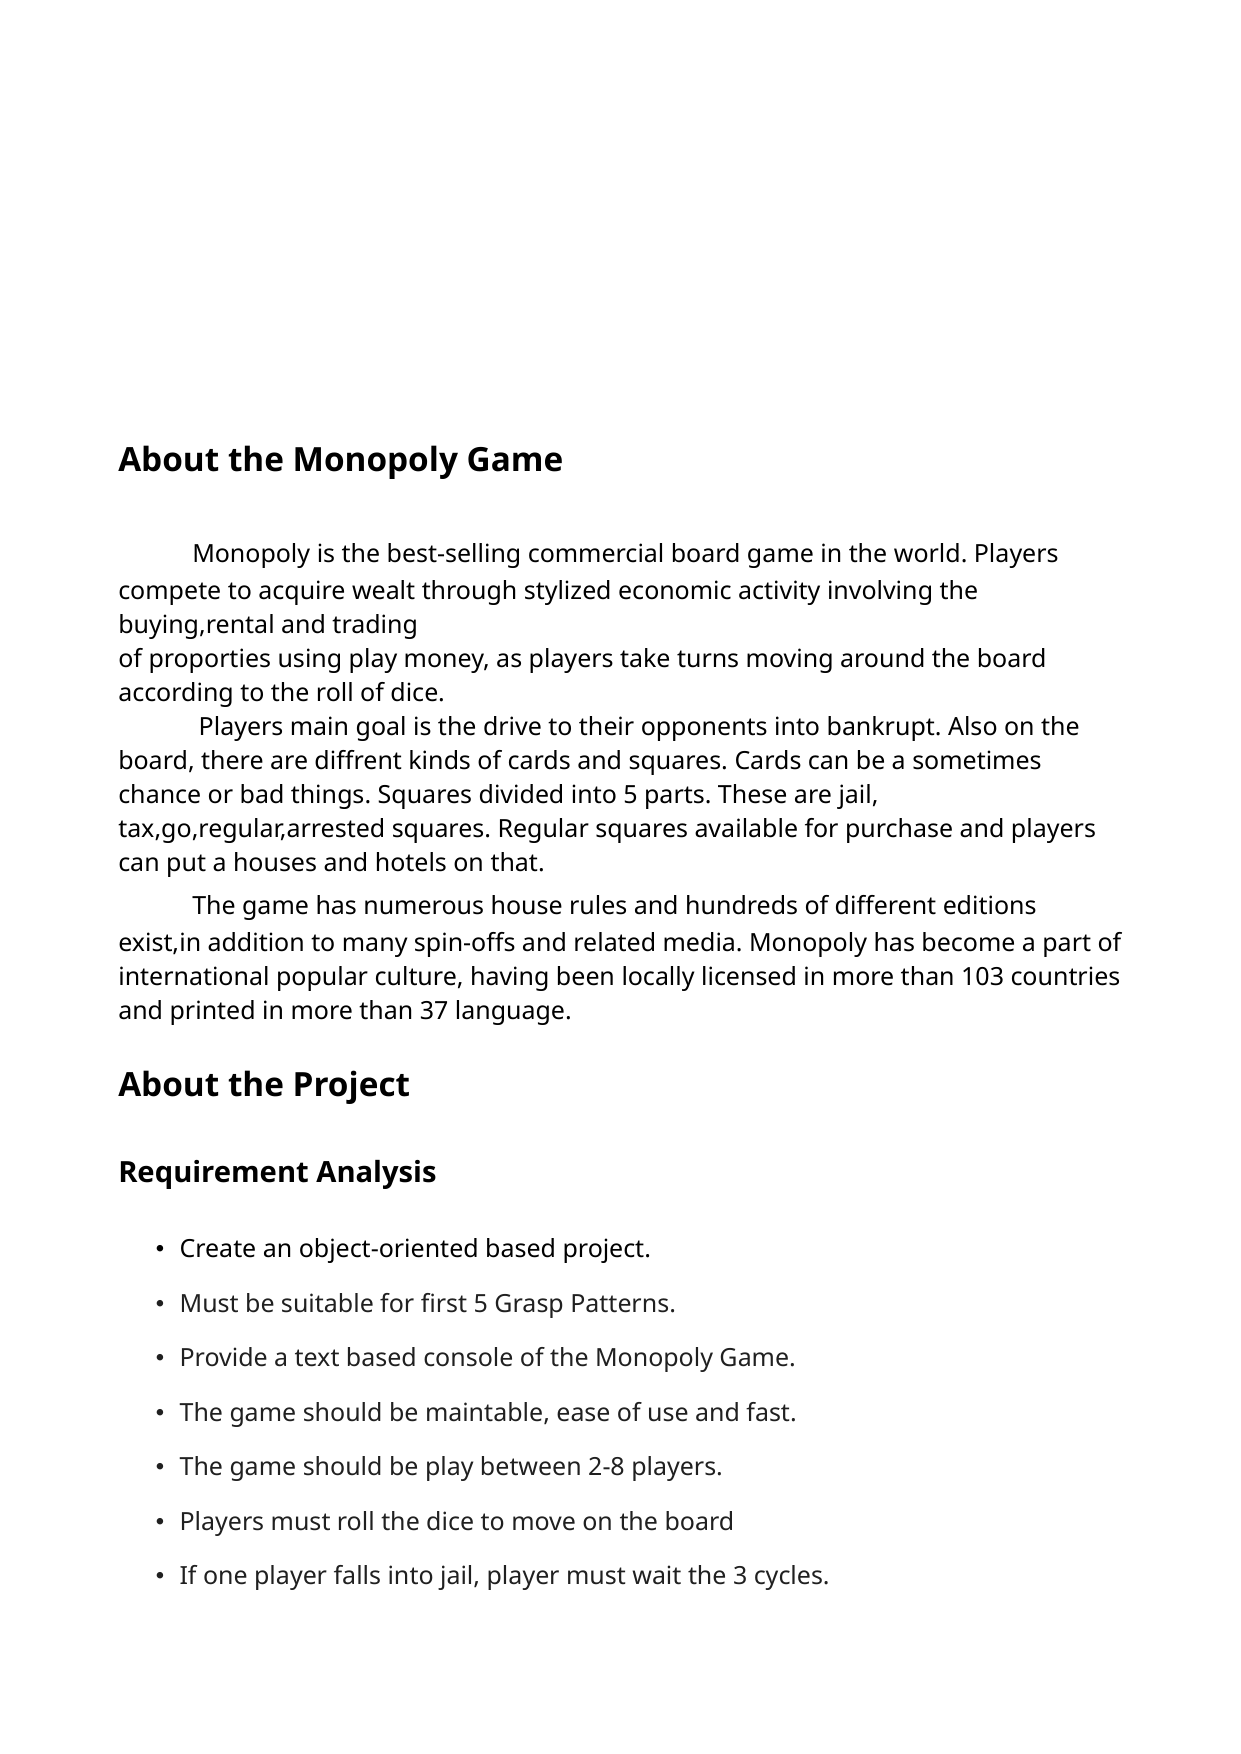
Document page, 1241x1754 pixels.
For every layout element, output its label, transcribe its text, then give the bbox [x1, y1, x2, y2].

text The game has numerous house rules and hundreds of different editions exist,in addition to many spin-offs and related media. Monopoly has become a part of international popular culture, having been locally licensed in more than 103 countries and printed in more than 37 language. [118, 879, 1122, 1026]
subtitle Provide a text based console of the Monopoly Game. [156, 1340, 1122, 1374]
list Create an object-oriented based project. [156, 1231, 1122, 1265]
list The game should be play between 2-8 players. [156, 1449, 1122, 1483]
text of proporties using play money, as players take turns moving around the board according to the roll of dice. [118, 640, 1122, 708]
list If one player falls into jail, player must wait the 3 cycles. [156, 1558, 1122, 1592]
text About the Monopoly Game [118, 436, 1122, 481]
subtitle The game should be maintable, ease of use and fast. [156, 1394, 1122, 1428]
text About the Project [118, 1061, 1122, 1106]
text Monopoly is the best-selling commercial board game in the world. Players compete to acquire wealt through stylized economic activity involving the buying,rental and trading [118, 527, 1122, 640]
text Players main goal is the drive to their opponents into bankrupt. Also on the board, there are diffrent kinds of cards and squares. Cards can be a sometimes chance or bad things. Squares divided into 5 parts. These are jail, tax,go,regular,arrested squares. Regular squares available for purchase and players can put a houses and hotels on that. [118, 708, 1122, 879]
list Players must roll the dice to move on the board [156, 1503, 1122, 1537]
subtitle Must be suitable for first 5 Grasp Patterns. [156, 1285, 1122, 1319]
text Requirement Analysis [118, 1151, 1122, 1191]
